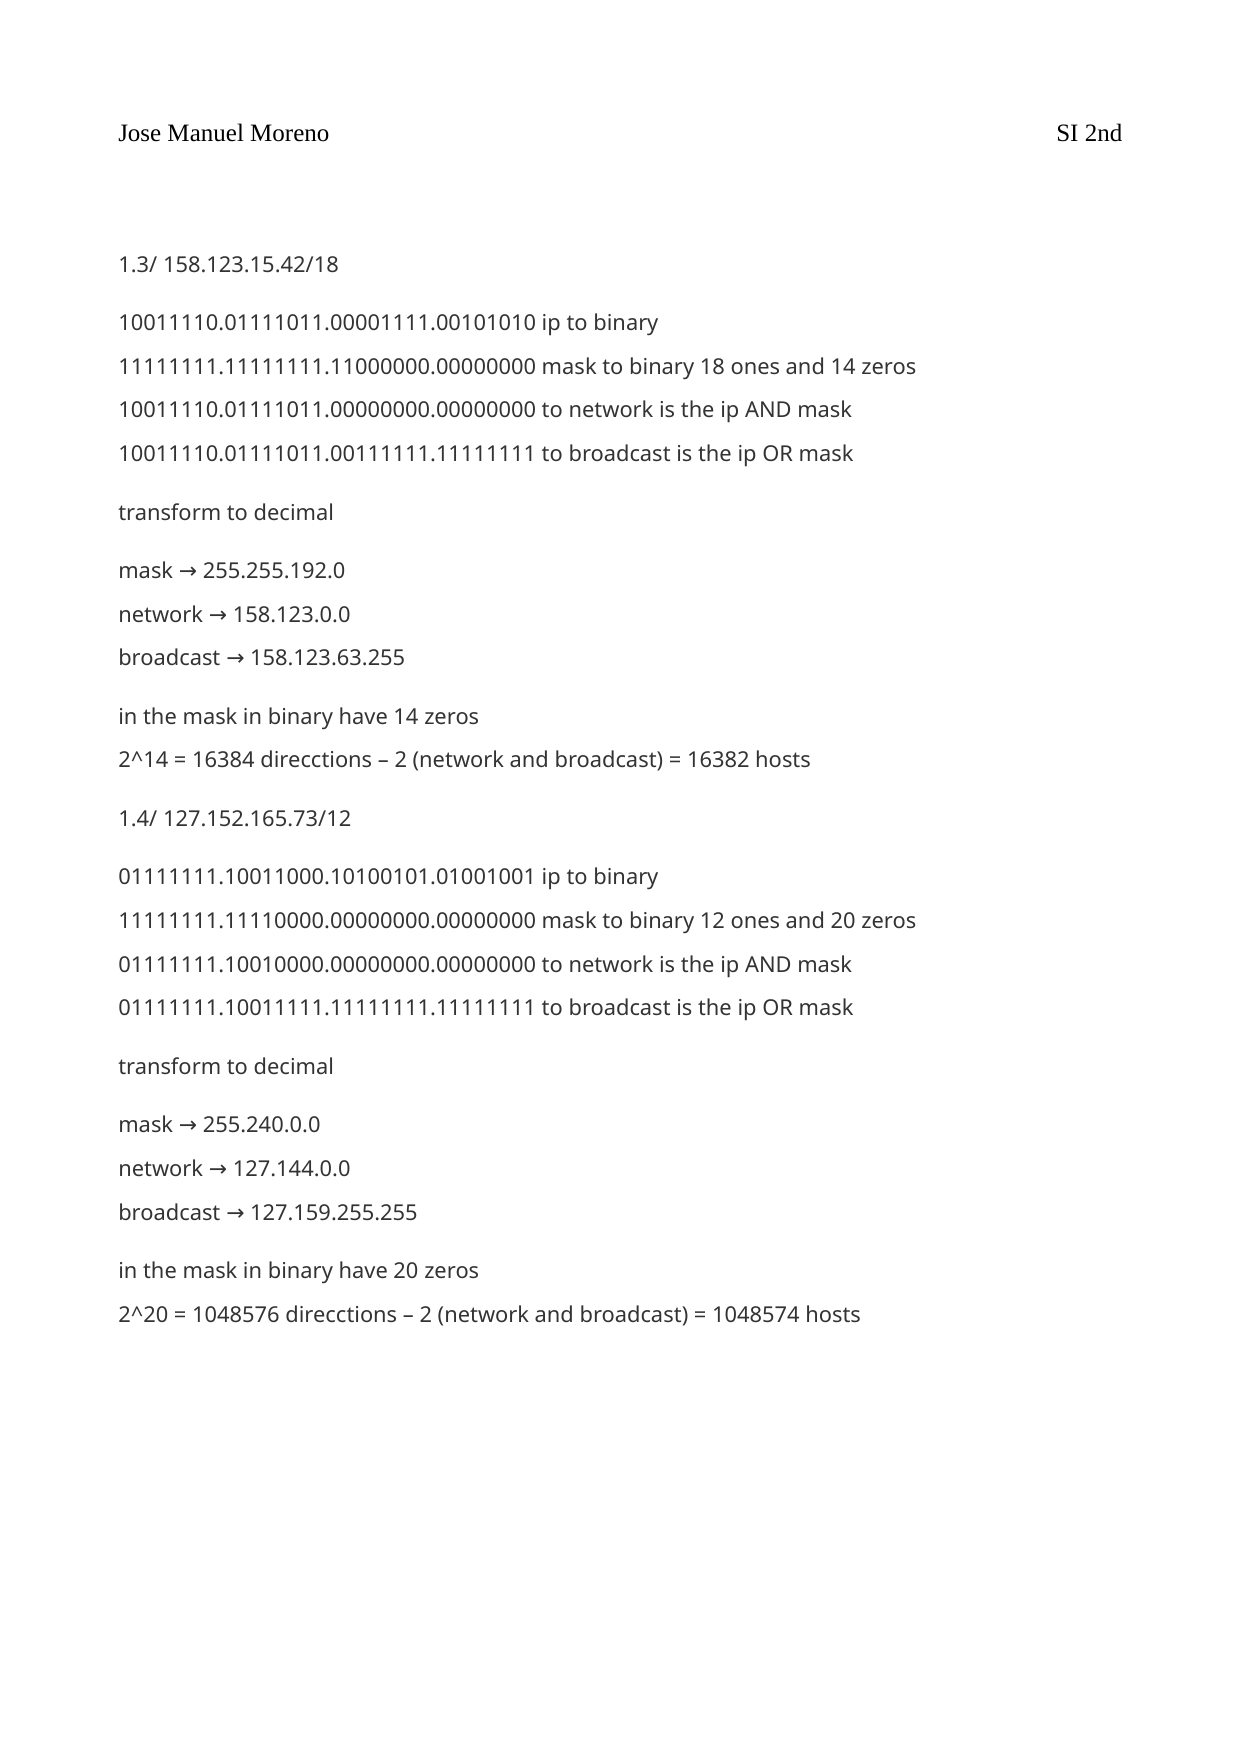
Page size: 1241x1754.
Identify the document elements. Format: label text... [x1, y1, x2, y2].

text 01111111.10011000.10100101.01001001 ip to binary 11111111.11110000.00000000.00000000 mask to binary 12 ones and 20 zeros 01111111.10010000.00000000.00000000 to network is the ip AND mask 01111111.10011111.11111111.11111111 to broadcast is the ip OR mask [118, 847, 1122, 1022]
text 1.3/ 158.123.15.42/18 [118, 235, 1122, 278]
text 10011110.01111011.00001111.00101010 ip to binary 11111111.11111111.11000000.00000000 mask to binary 18 ones and 14 zeros 10011110.01111011.00000000.00000000 to network is the ip AND mask 10011110.01111011.00111111.11111111 to broadcast is the ip OR mask [118, 293, 1122, 468]
text in the mask in binary have 14 zeros 2^14 = 16384 direcctions – 2 (network and broadcast) = 16382 hosts [118, 687, 1122, 774]
text mask → 255.255.192.0 network → 158.123.0.0 broadcast → 158.123.63.255 [118, 541, 1122, 672]
text transform to decimal [118, 1037, 1122, 1081]
text 1.4/ 127.152.165.73/12 [118, 789, 1122, 833]
text transform to decimal [118, 483, 1122, 526]
text mask → 255.240.0.0 network → 127.144.0.0 broadcast → 127.159.255.255 [118, 1095, 1122, 1226]
text in the mask in binary have 20 zeros 2^20 = 1048576 direcctions – 2 (network and broadcast) = 1048574 hosts [118, 1241, 1122, 1328]
